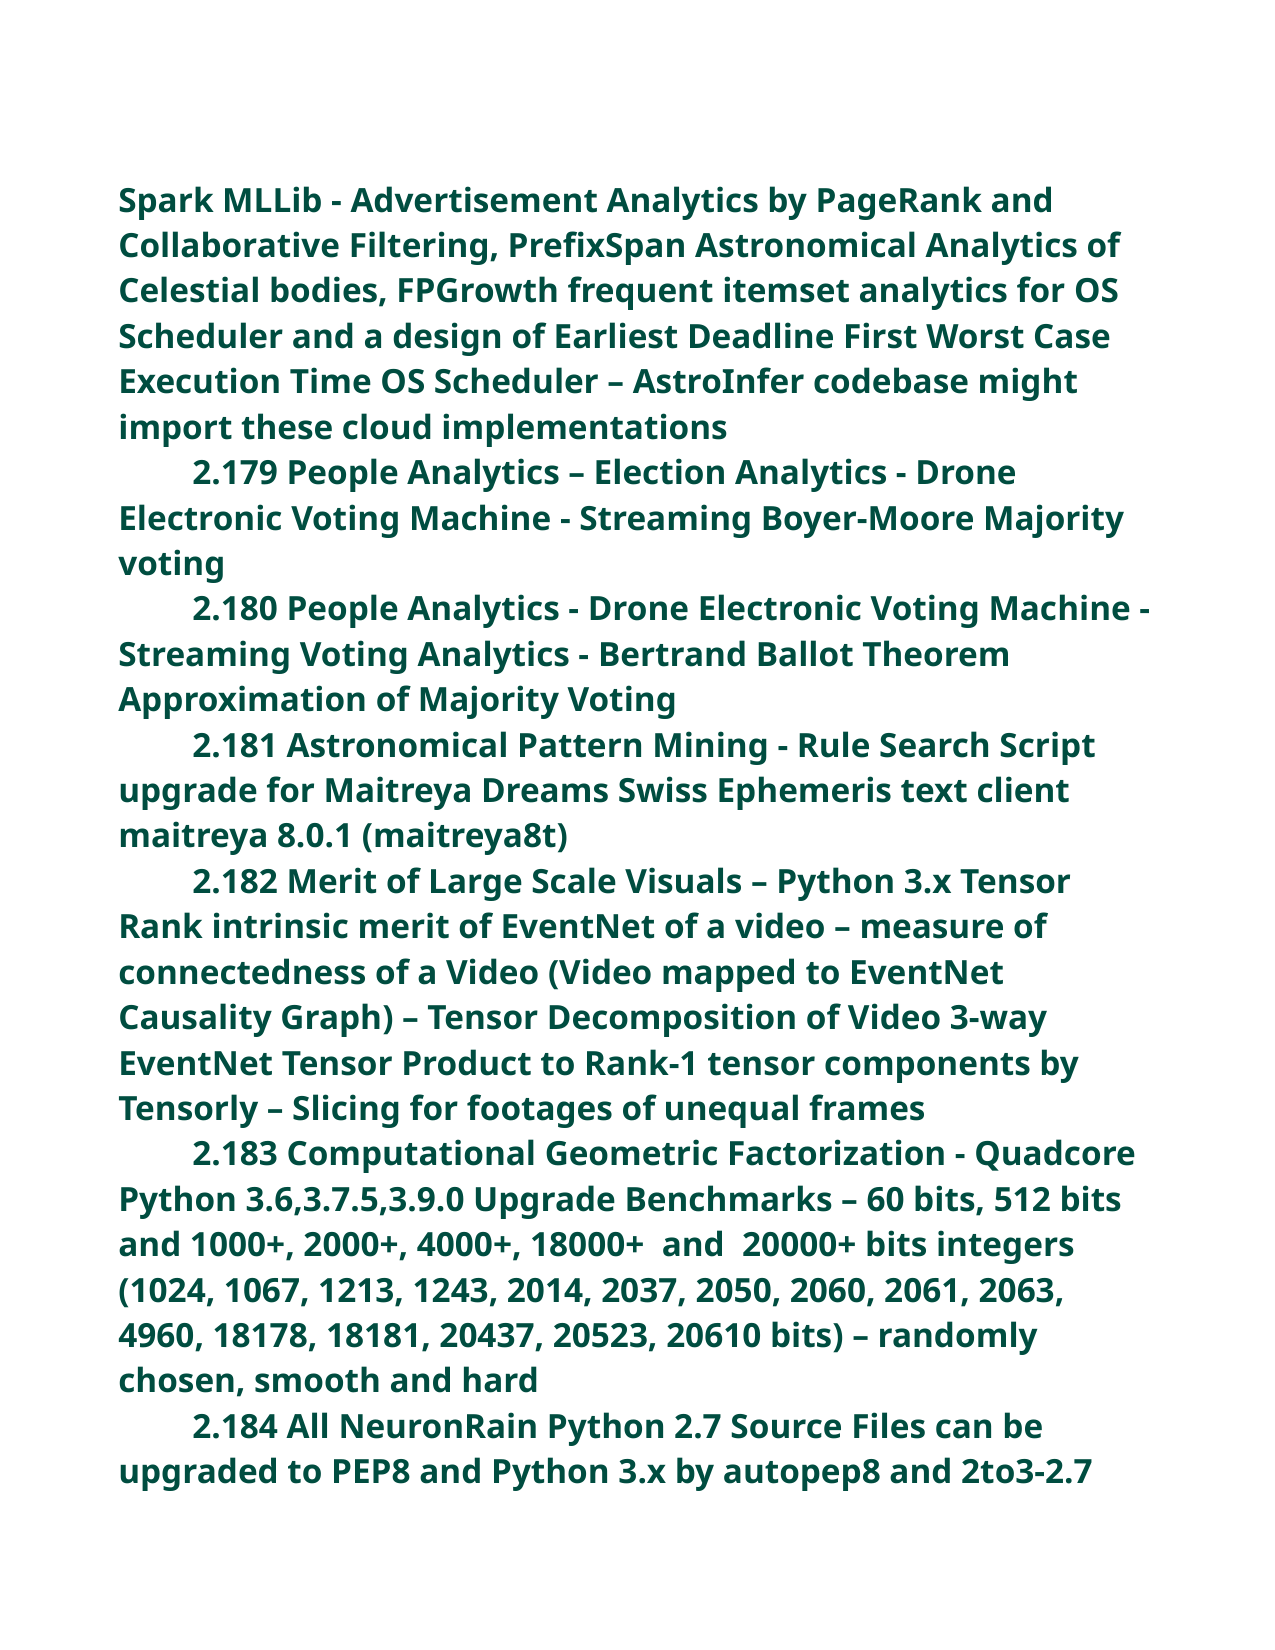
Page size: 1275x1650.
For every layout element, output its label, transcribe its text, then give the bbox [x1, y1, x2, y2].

text 2.181 Astronomical Pattern Mining - Rule Search Script upgrade for Maitreya Dreams Swiss Ephemeris text client maitreya 8.0.1 (maitreya8t) [118, 721, 1157, 858]
text 2.184 All NeuronRain Python 2.7 Source Files can be upgraded to PEP8 and Python 3.x by autopep8 and 2to3-2.7 [118, 1403, 1157, 1493]
text Spark MLLib - Advertisement Analytics by PageRank and Collaborative Filtering, PrefixSpan Astronomical Analytics of Celestial bodies, FPGrowth frequent itemset analytics for OS Scheduler and a design of Earliest Deadline First Worst Case Execution Time OS Scheduler – AstroInfer codebase might import these cloud implementations [118, 176, 1157, 449]
text 2.182 Merit of Large Scale Visuals – Python 3.x Tensor Rank intrinsic merit of EventNet of a video – measure of connectedness of a Video (Video mapped to EventNet Causality Graph) – Tensor Decomposition of Video 3-way EventNet Tensor Product to Rank-1 tensor components by Tensorly – Slicing for footages of unequal frames [118, 858, 1157, 1130]
text 2.183 Computational Geometric Factorization - Quadcore Python 3.6,3.7.5,3.9.0 Upgrade Benchmarks – 60 bits, 512 bits and 1000+, 2000+, 4000+, 18000+ and 20000+ bits integers (1024, 1067, 1213, 1243, 2014, 2037, 2050, 2060, 2061, 2063, 4960, 18178, 18181, 20437, 20523, 20610 bits) – randomly chosen, smooth and hard [118, 1130, 1157, 1403]
text 2.179 People Analytics – Election Analytics - Drone Electronic Voting Machine - Streaming Boyer-Moore Majority voting [118, 449, 1157, 585]
text 2.180 People Analytics - Drone Electronic Voting Machine - Streaming Voting Analytics - Bertrand Ballot Theorem Approximation of Majority Voting [118, 585, 1157, 721]
